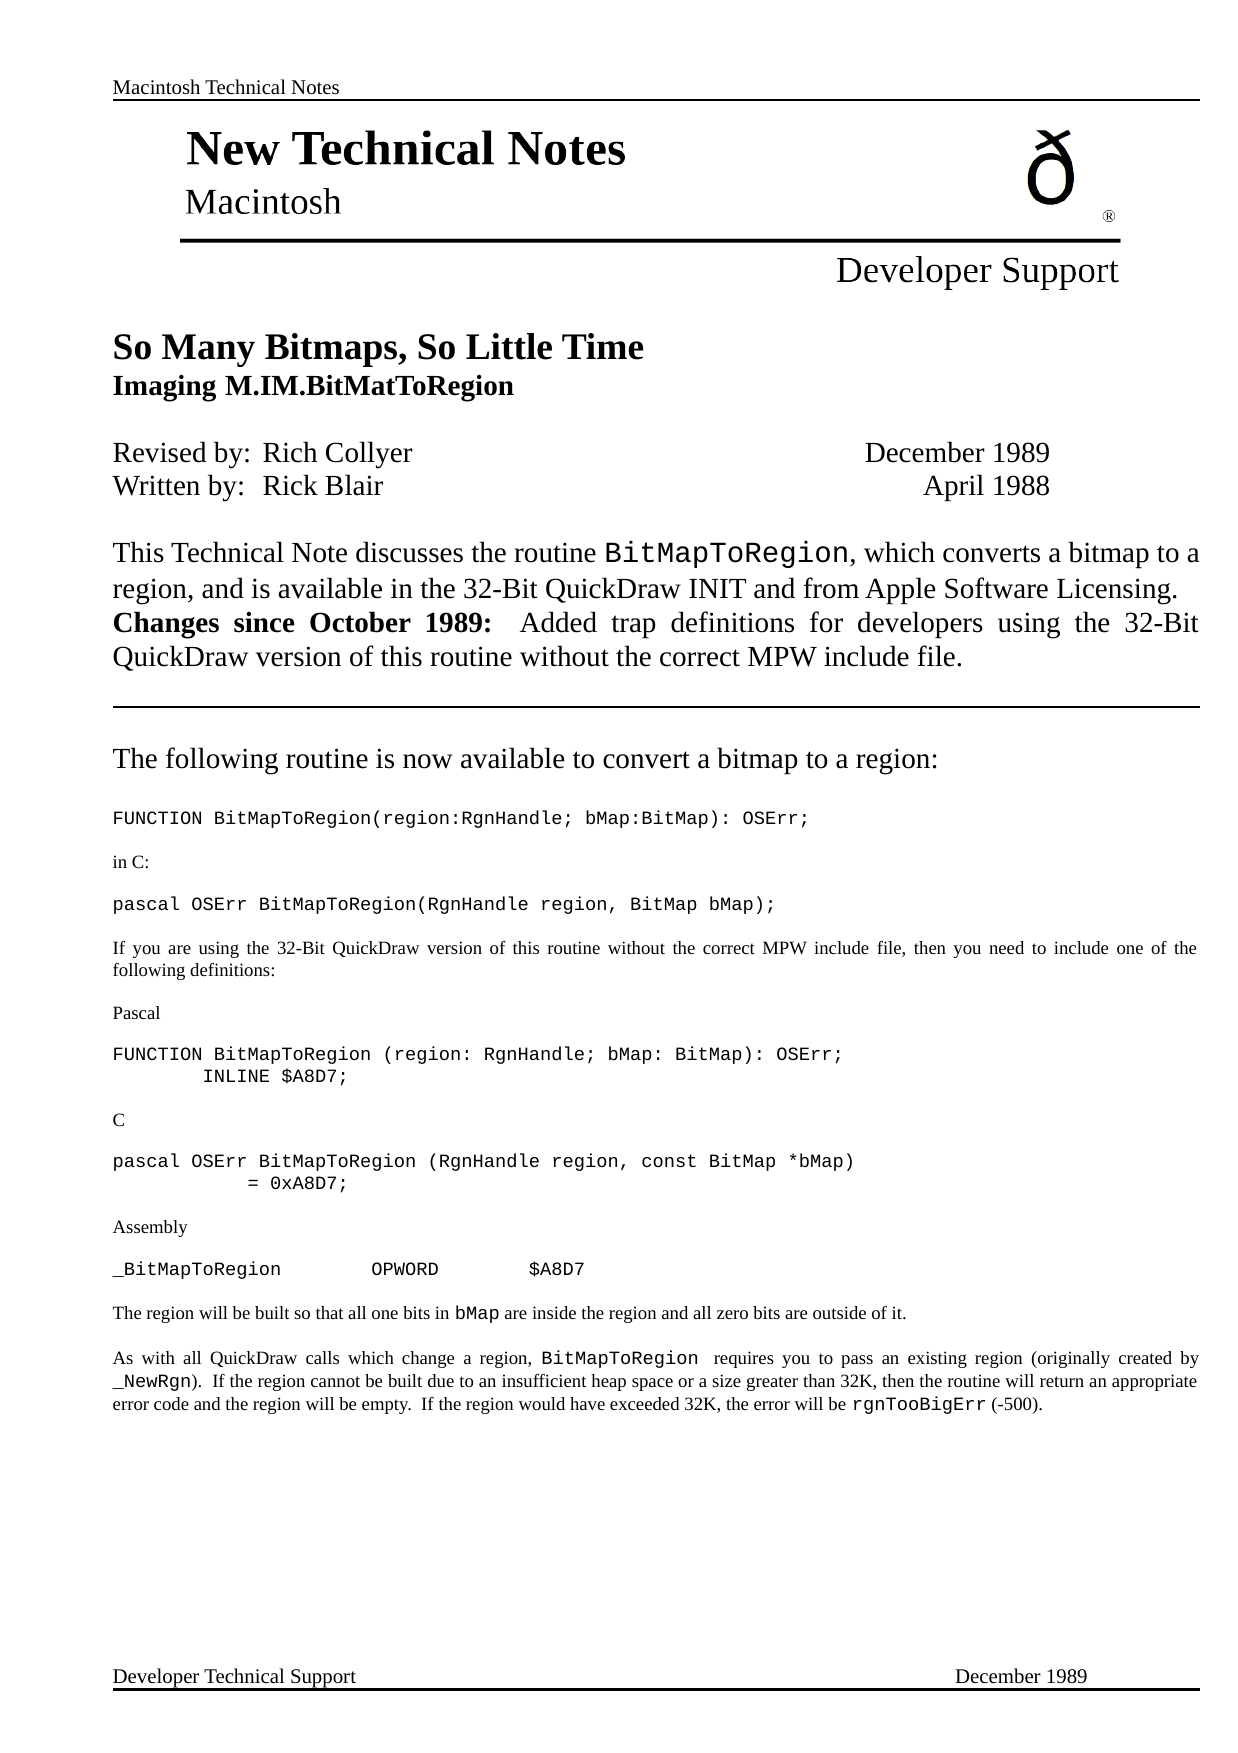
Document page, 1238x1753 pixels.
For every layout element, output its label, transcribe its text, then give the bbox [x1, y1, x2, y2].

text in C: [112, 851, 1200, 873]
text pascal OSErr BitMapToRegion (RgnHandle region, const BitMap *bMap) [112, 1152, 1200, 1173]
text The following routine is now available to convert a bitmap to a region: [112, 741, 1200, 775]
text _BitMapToRegion OPWORD $A8D7 [112, 1259, 1200, 1281]
text Changes since October 1989: Added trap definitions for developers using the 32-Bit QuickDraw version of this routine without the correct MPW include file. [112, 605, 1200, 672]
text FUNCTION BitMapToRegion (region: RgnHandle; bMap: BitMap): OSErr; [112, 1045, 1200, 1066]
text Written by: Rick Blair April 1988 [112, 468, 1200, 502]
text Revised by: Rich Collyer December 1989 [112, 435, 1200, 468]
text C [112, 1109, 1200, 1131]
text Pascal [112, 1002, 1200, 1023]
text = 0xA8D7; [112, 1173, 1200, 1195]
text As with all QuickDraw calls which change a region, BitMapToRegion requires you to pass an existing region (originally created by _NewRgn). If the region cannot be built due to an insufficient heap space or a size greater than 32K, then the routine will return an appropriate error code and the region will be empty. If the region would have exceeded 32K, the error will be rgnTooBigErr (-500). [112, 1347, 1200, 1416]
text This Technical Note discusses the routine BitMapToRegion, which converts a bitmap to a region, and is available in the 32-Bit QuickDraw INIT and from Apple Software Licensing. [112, 536, 1200, 605]
text Imaging M.IM.BitMatToRegion [112, 368, 1200, 401]
text If you are using the 32-Bit QuickDraw version of this routine without the correct MPW include file, then you need to include one of the following definitions: [112, 937, 1200, 980]
text The region will be built so that all one bits in bMap are inside the region and all zero bits are outside of it. [112, 1302, 1200, 1325]
picture [180, 125, 1133, 296]
text pascal OSErr BitMapToRegion(RgnHandle region, BitMap bMap); [112, 894, 1200, 916]
text Assembly [112, 1216, 1200, 1238]
text So Many Bitmaps, So Little Time [112, 325, 1200, 368]
text FUNCTION BitMapToRegion(region:RgnHandle; bMap:BitMap): OSErr; [112, 808, 1200, 830]
text INLINE $A8D7; [112, 1066, 1200, 1088]
